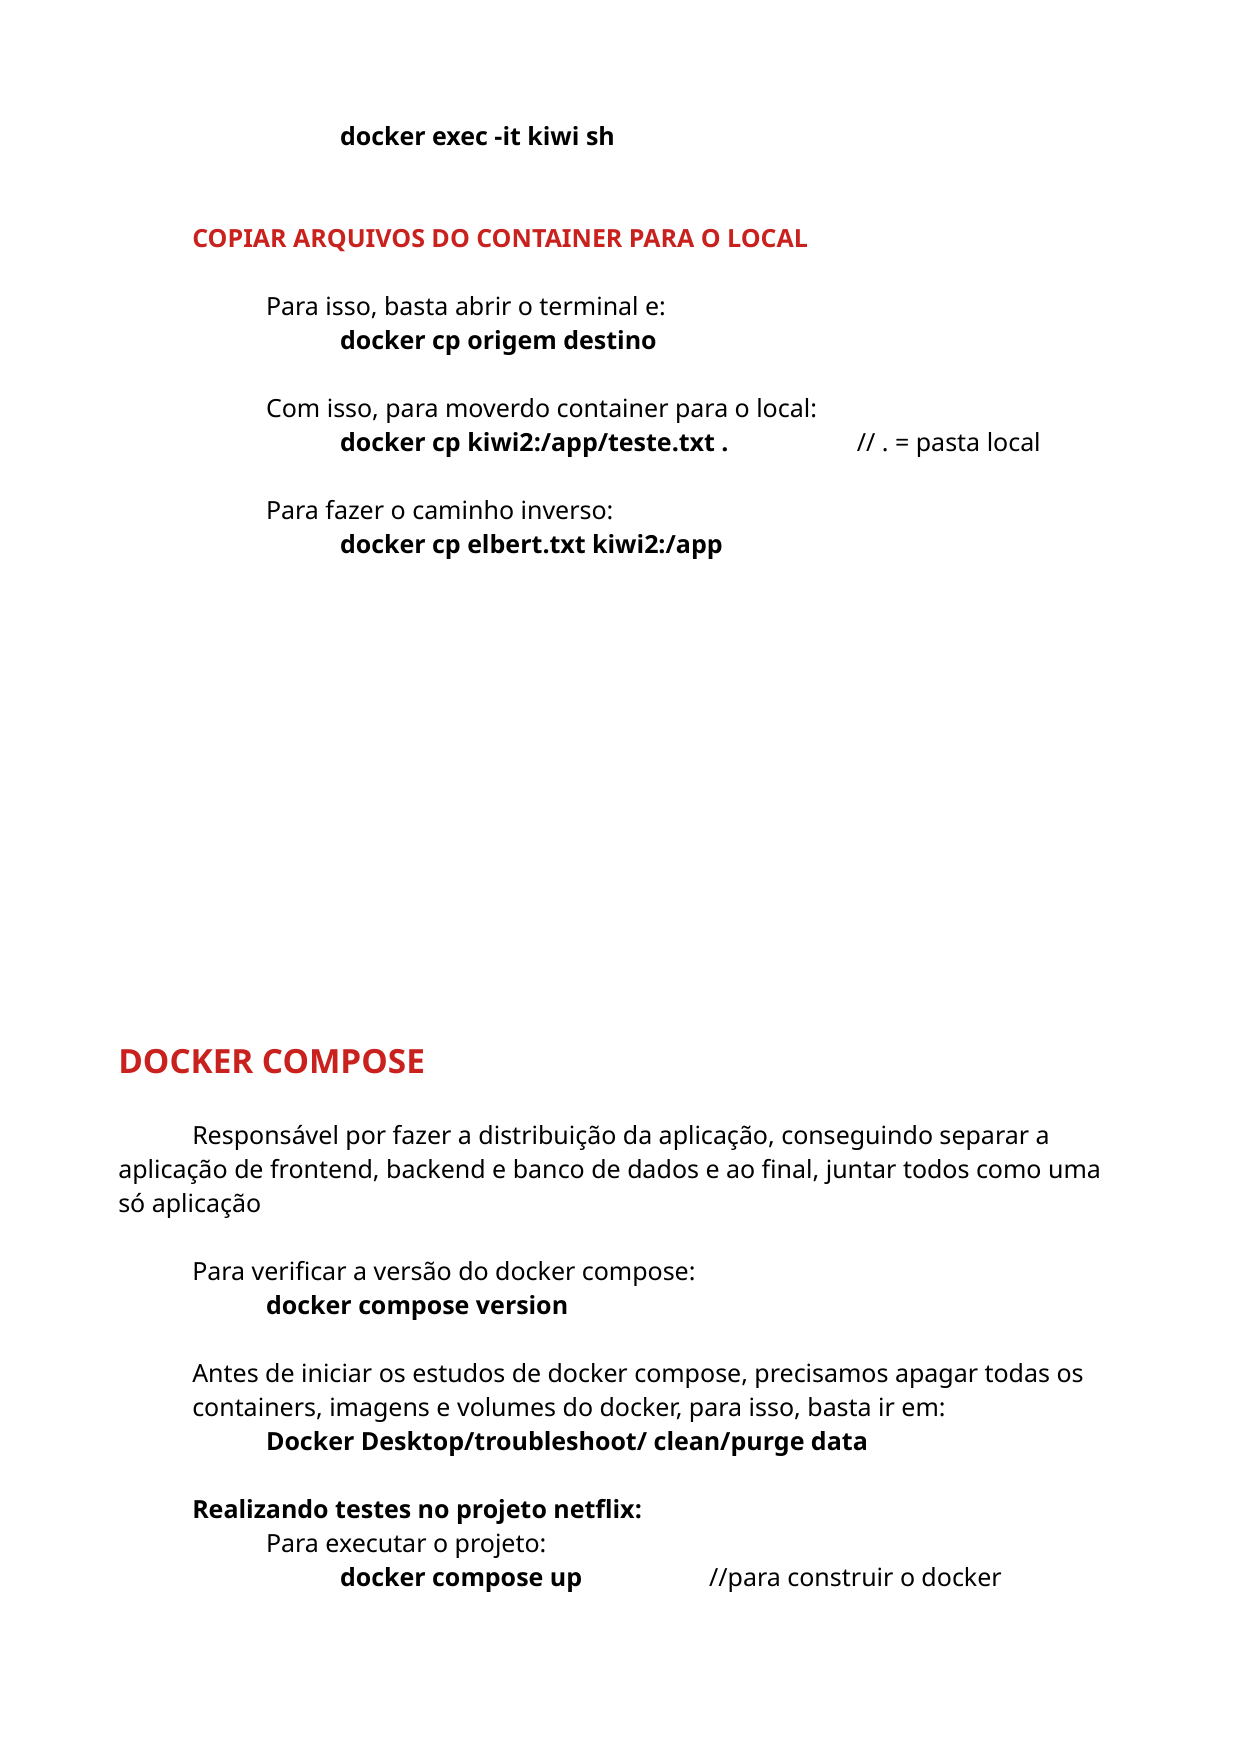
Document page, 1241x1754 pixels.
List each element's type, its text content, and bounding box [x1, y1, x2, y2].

text Responsável por fazer a distribuição da aplicação, conseguindo separar a aplicação de frontend, backend e banco de dados e ao final, juntar todos como uma só aplicação [118, 1117, 1122, 1219]
text docker compose up //para construir o docker [118, 1560, 1122, 1594]
text Realizando testes no projeto netflix: [118, 1492, 1122, 1526]
text docker cp elbert.txt kiwi2:/app [118, 527, 1122, 561]
text Antes de iniciar os estudos de docker compose, precisamos apagar todas os containers, imagens e volumes do docker, para isso, basta ir em: [118, 1356, 1122, 1424]
text Docker Desktop/troubleshoot/ clean/purge data [118, 1424, 1122, 1458]
text Para verificar a versão do docker compose: [118, 1253, 1122, 1288]
text COPIAR ARQUIVOS DO CONTAINER PARA O LOCAL [118, 220, 1122, 254]
text docker exec -it kiwi sh [118, 118, 1122, 152]
text Para executar o projeto: [118, 1526, 1122, 1560]
text Para fazer o caminho inverso: [118, 493, 1122, 527]
text docker cp kiwi2:/app/teste.txt . // . = pasta local [118, 425, 1122, 459]
text docker compose version [118, 1288, 1122, 1322]
text docker cp origem destino [118, 322, 1122, 357]
text Para isso, basta abrir o terminal e: [118, 288, 1122, 322]
text DOCKER COMPOSE [118, 1038, 1122, 1083]
text Com isso, para moverdo container para o local: [118, 391, 1122, 425]
